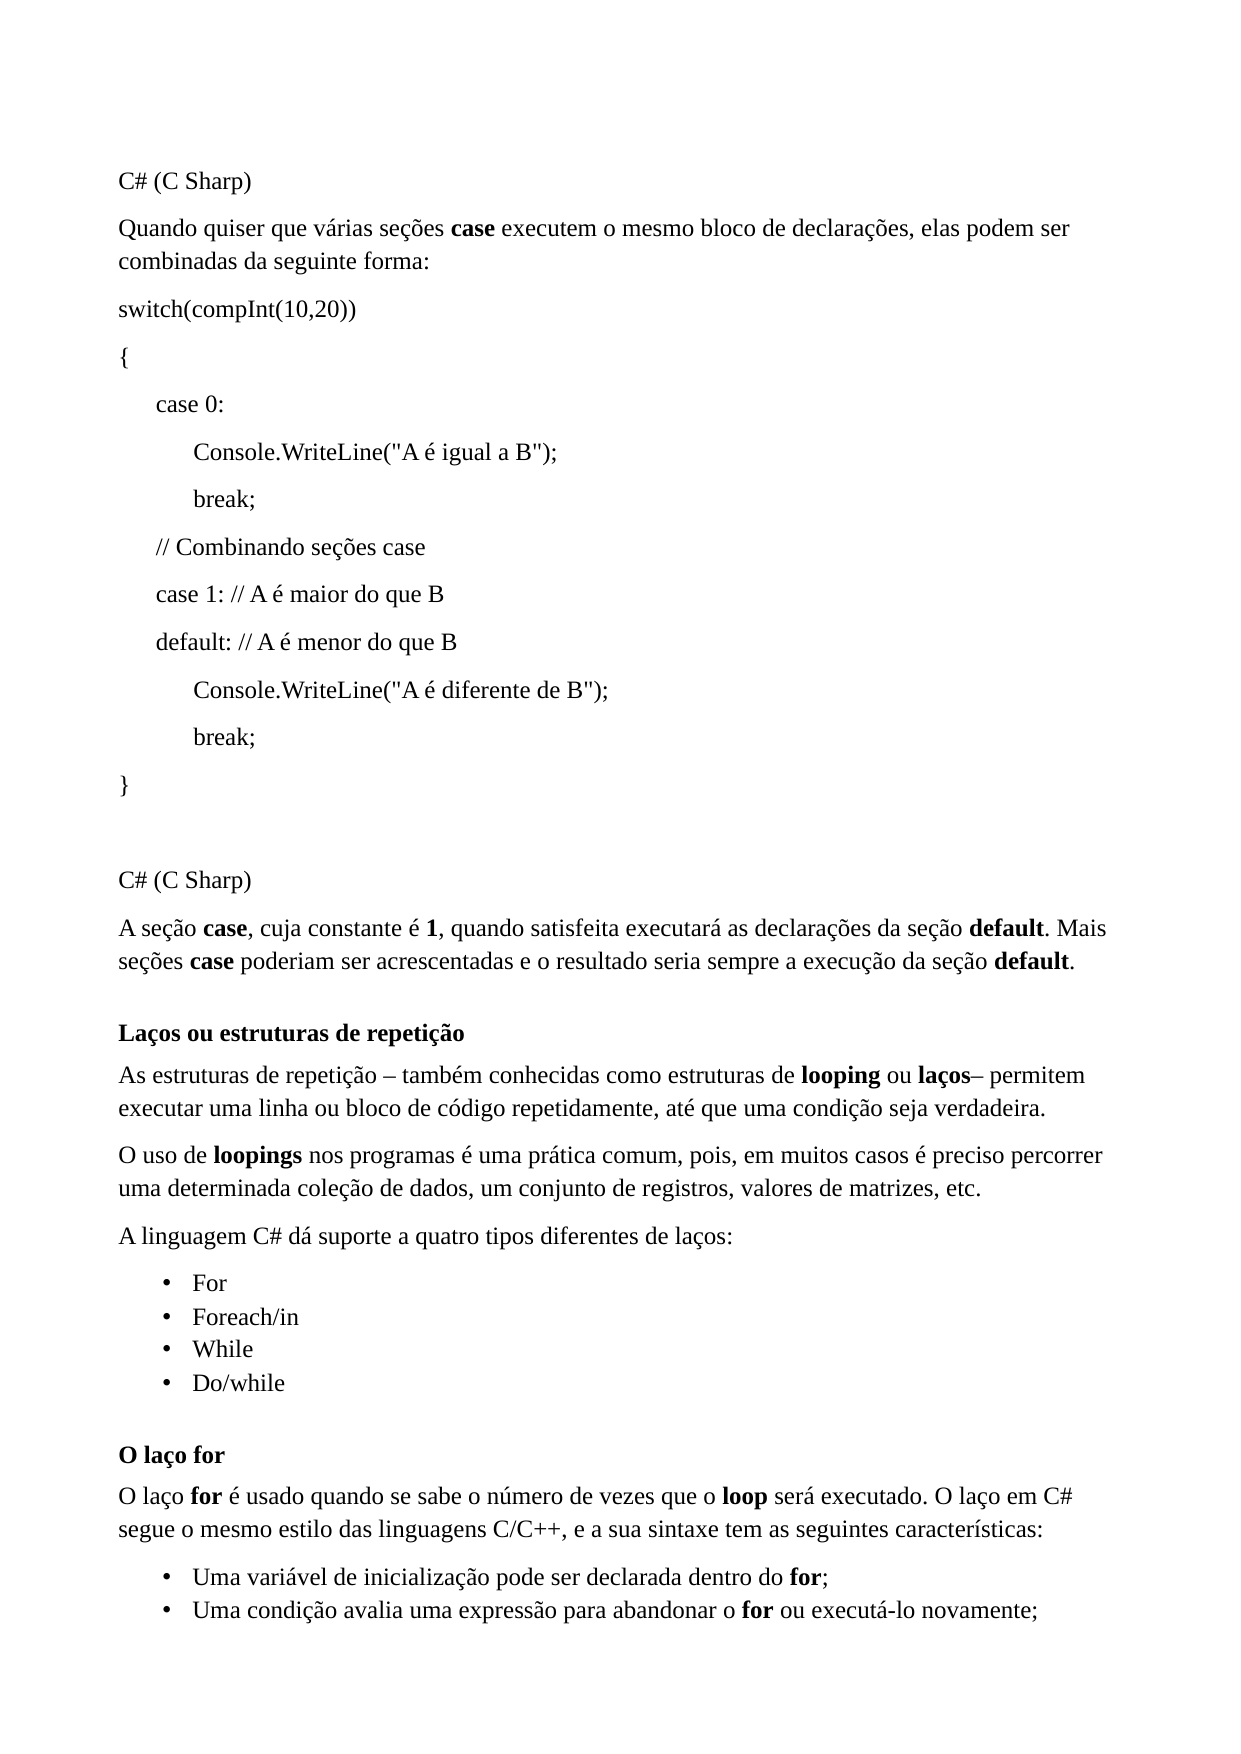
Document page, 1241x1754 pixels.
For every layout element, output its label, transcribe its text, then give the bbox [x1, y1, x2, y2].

text break; [118, 722, 1122, 751]
text C# (C Sharp) [118, 166, 1122, 194]
text Console.WriteLine("A é diferente de B"); [118, 675, 1122, 703]
text // Combinando seções case [118, 532, 1122, 561]
text As estruturas de repetição – também conhecidas como estruturas de looping ou laços– permitem executar uma linha ou bloco de código repetidamente, até que uma condição seja verdadeira. [118, 1060, 1122, 1121]
text Console.WriteLine("A é igual a B"); [118, 437, 1122, 466]
list Do/while [162, 1368, 1122, 1396]
text case 1: // A é maior do que B [118, 579, 1122, 608]
text case 0: [118, 389, 1122, 418]
list Uma variável de inicialização pode ser declarada dentro do for; [162, 1562, 1122, 1591]
subtitle Laços ou estruturas de repetição [118, 1018, 1122, 1047]
text { [118, 342, 1122, 370]
text O laço for é usado quando se sabe o número de vezes que o loop será executado. O laço em C# segue o mesmo estilo das linguagens C/C++, e a sua sintaxe tem as seguintes características: [118, 1481, 1122, 1543]
list While [162, 1334, 1122, 1363]
subtitle O laço for [118, 1440, 1122, 1469]
text Quando quiser que várias seções case executem o mesmo bloco de declarações, elas podem ser combinadas da seguinte forma: [118, 213, 1122, 275]
text C# (C Sharp) [118, 865, 1122, 894]
text } [118, 770, 1122, 799]
text default: // A é menor do que B [118, 627, 1122, 656]
text A seção case, cuja constante é 1, quando satisfeita executará as declarações da seção default. Mais seções case poderiam ser acrescentadas e o resultado seria sempre a execução da seção default. [118, 913, 1122, 974]
list Foreach/in [162, 1302, 1122, 1330]
list Uma condição avalia uma expressão para abandonar o for ou executá-lo novamente; [162, 1595, 1122, 1624]
text break; [118, 484, 1122, 513]
text A linguagem C# dá suporte a quatro tipos diferentes de laços: [118, 1221, 1122, 1250]
text O uso de loopings nos programas é uma prática comum, pois, em muitos casos é preciso percorrer uma determinada coleção de dados, um conjunto de registros, valores de matrizes, etc. [118, 1140, 1122, 1202]
list For [162, 1268, 1122, 1297]
text switch(compInt(10,20)) [118, 294, 1122, 323]
